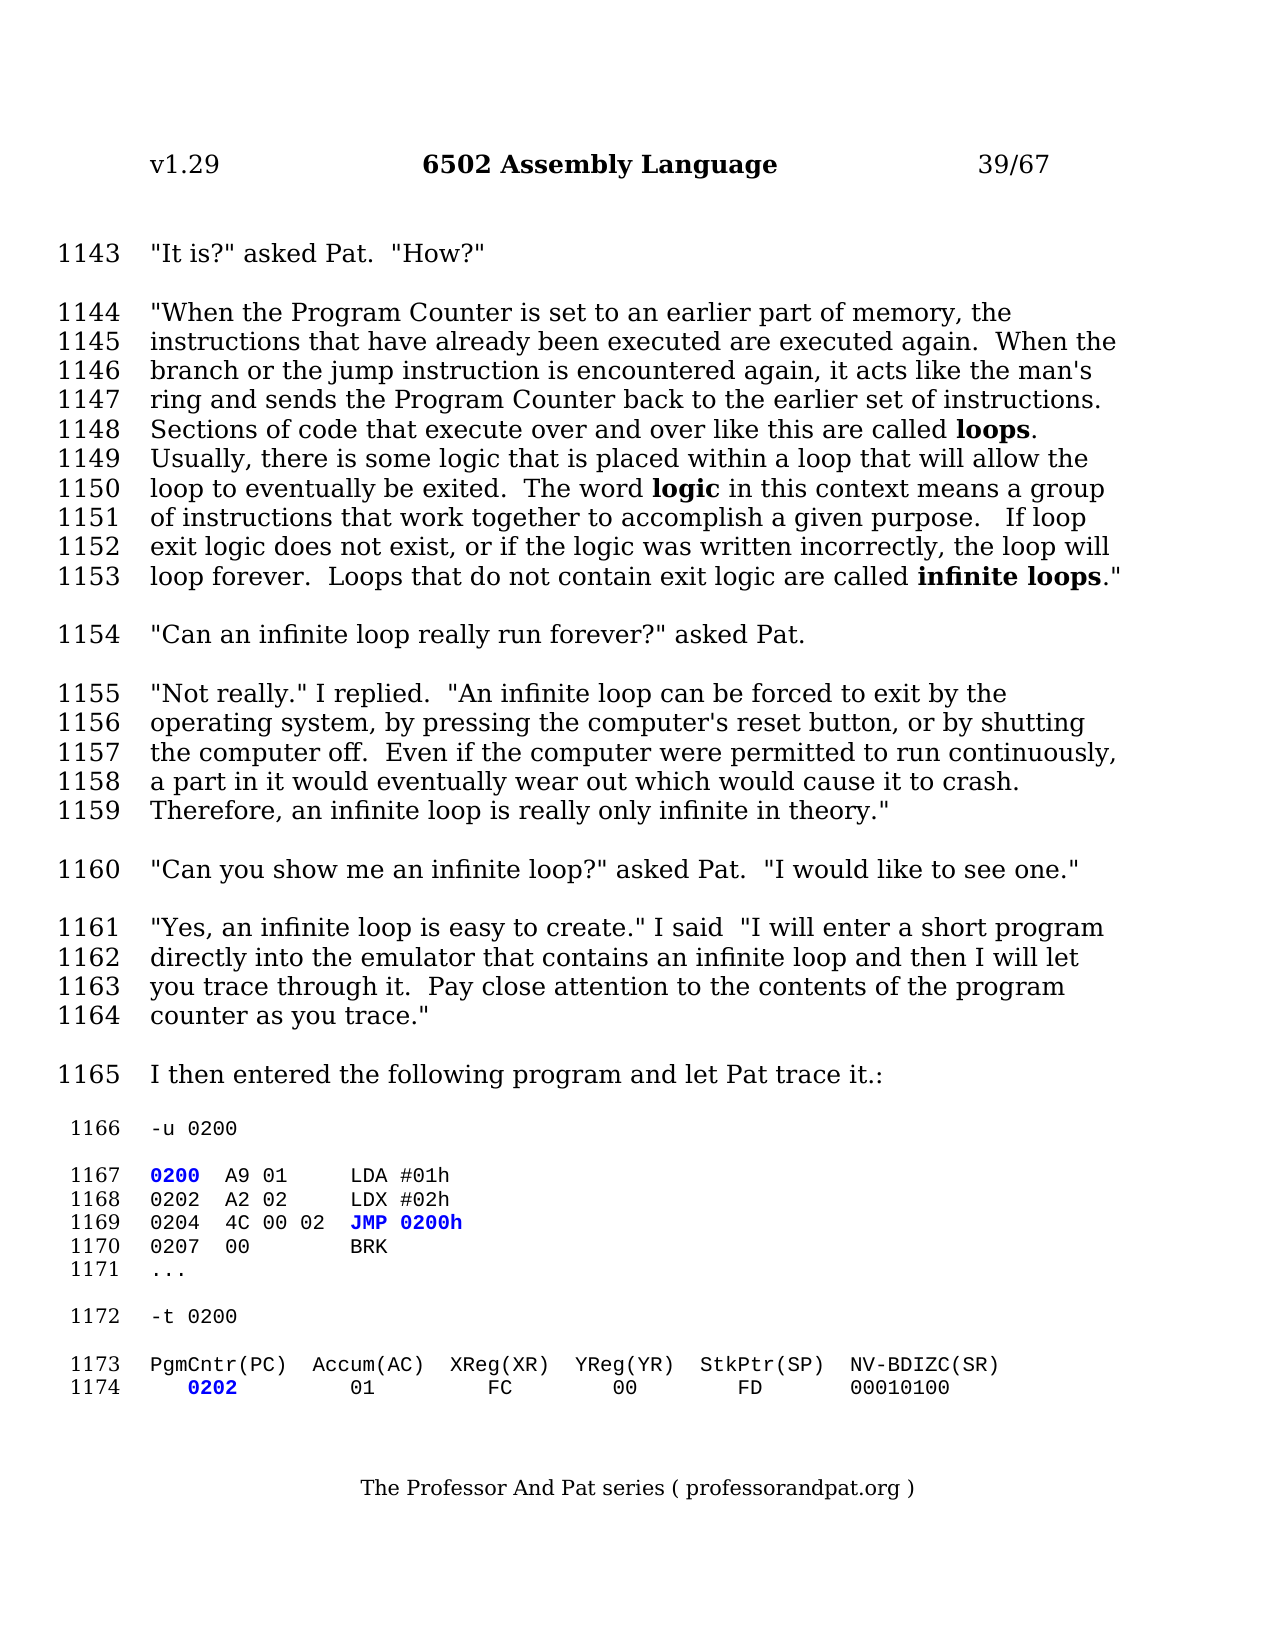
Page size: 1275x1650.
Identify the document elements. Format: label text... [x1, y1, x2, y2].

text -t 0200 [150, 1307, 1125, 1330]
text "Can you show me an infinite loop?" asked Pat. "I would like to see one." [150, 855, 1125, 884]
text 0202 01 FC 00 FD 00010100 [150, 1377, 1125, 1401]
text 0204 4C 00 02 JMP 0200h [150, 1212, 1125, 1236]
text "Not really." I replied. "An infinite loop can be forced to exit by the operating system, by pressing the computer's reset button, or by shutting the computer off. Even if the computer were permitted to run continuously, a part in it would eventually wear out which would cause it to crash. Therefore, an infinite loop is really only infinite in theory." [150, 679, 1125, 826]
text -u 0200 [150, 1118, 1125, 1142]
text 0200 A9 01 LDA #01h [150, 1165, 1125, 1189]
text ... [150, 1259, 1125, 1283]
text "Yes, an infinite loop is easy to create." I said "I will enter a short program directly into the emulator that contains an infinite loop and then I will let you trace through it. Pay close attention to the contents of the program counter as you trace." [150, 913, 1125, 1031]
text I then entered the following program and let Pat trace it.: [150, 1060, 1125, 1089]
text 0202 A2 02 LDX #02h [150, 1189, 1125, 1212]
text 0207 00 BRK [150, 1236, 1125, 1259]
text "When the Program Counter is set to an earlier part of memory, the instructions that have already been executed are executed again. When the branch or the jump instruction is encountered again, it acts like the man's ring and sends the Program Counter back to the earlier set of instructions. Sections of code that execute over and over like this are called loops. Usually, there is some logic that is placed within a loop that will allow the loop to eventually be exited. The word logic in this context means a group of instructions that work together to accomplish a given purpose. If loop exit logic does not exist, or if the logic was written incorrectly, the loop will loop forever. Loops that do not contain exit logic are called infinite loops." [150, 298, 1125, 591]
text "Can an infinite loop really run forever?" asked Pat. [150, 621, 1125, 650]
text PgmCntr(PC) Accum(AC) XReg(XR) YReg(YR) StkPtr(SP) NV-BDIZC(SR) [150, 1354, 1125, 1377]
text "It is?" asked Pat. "How?" [150, 239, 1125, 268]
